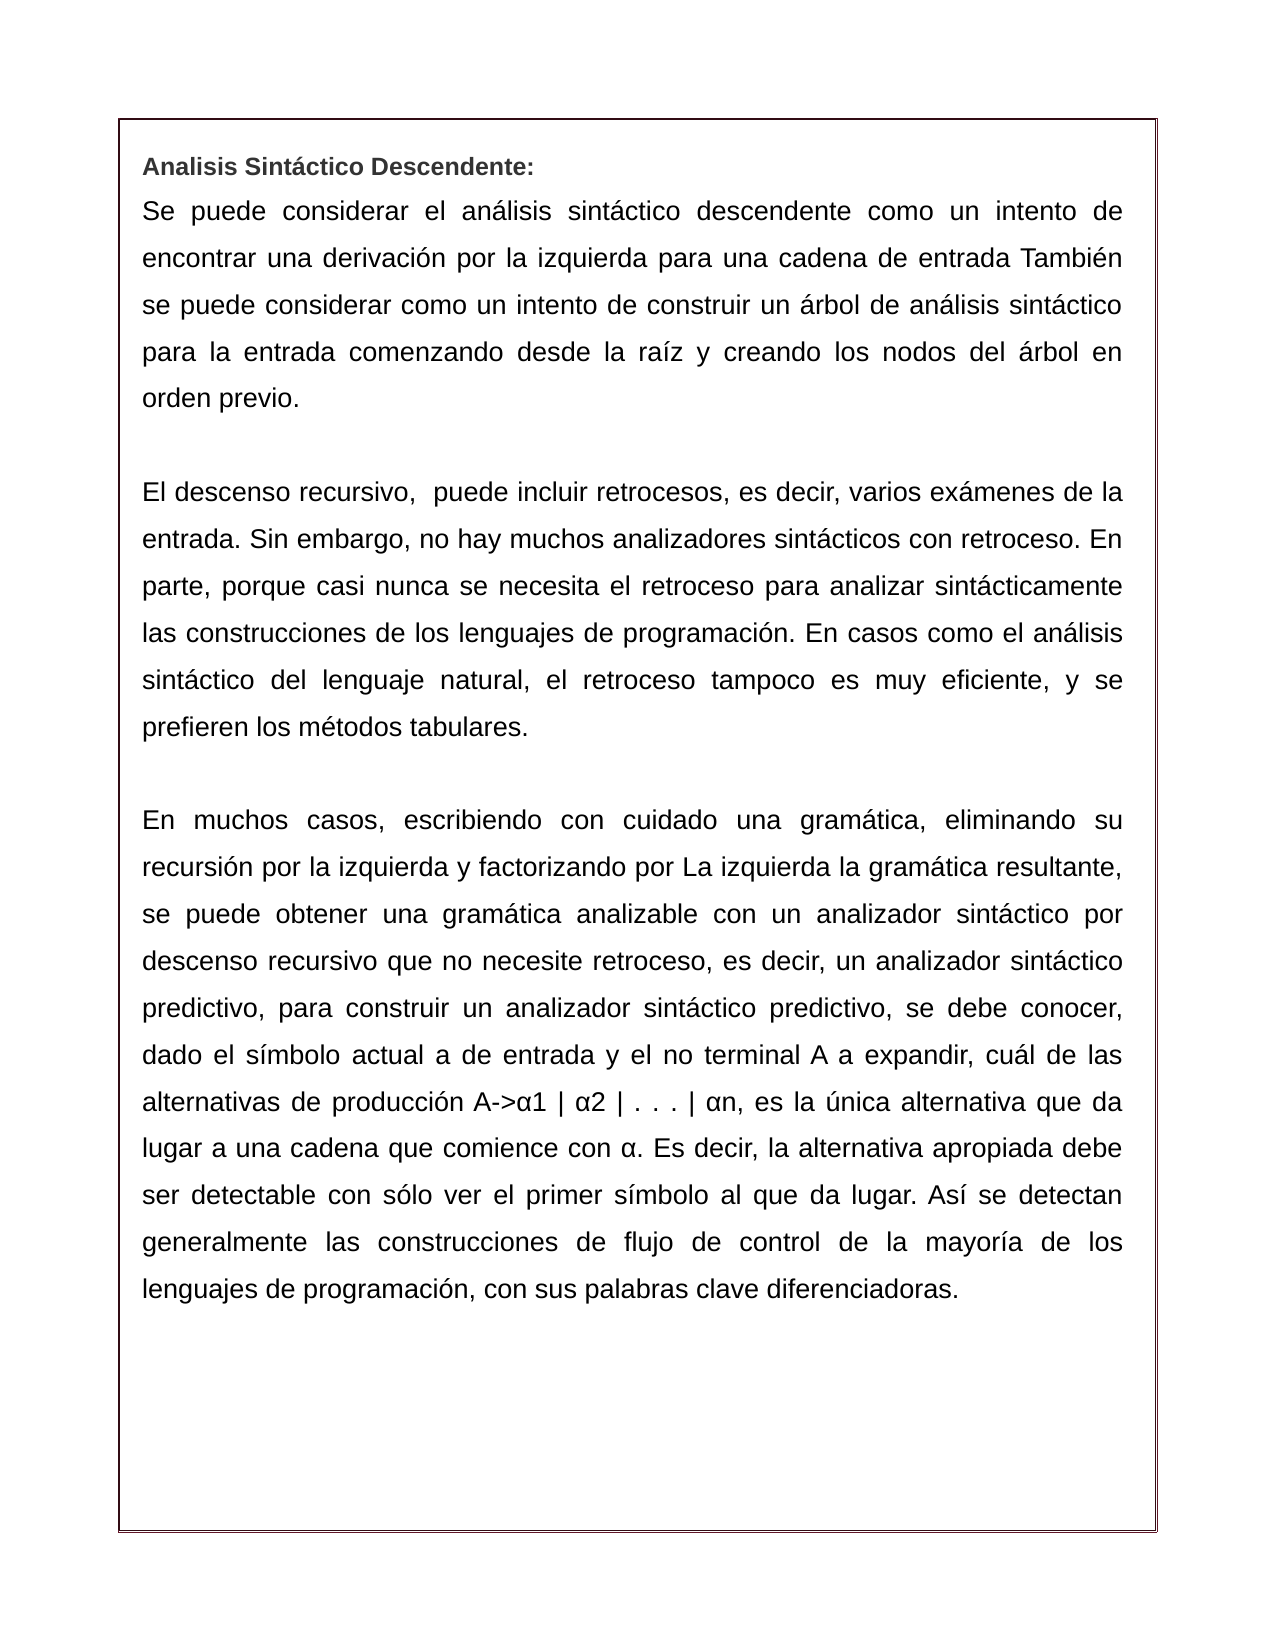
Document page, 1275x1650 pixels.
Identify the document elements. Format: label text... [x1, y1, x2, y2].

text En muchos casos, escribiendo con cuidado una gramática, eliminando su recursión por la izquierda y factorizando por La izquierda la gramática resultante, se puede obtener una gramática analizable con un analizador sintáctico por descenso recursivo que no necesite retroceso, es decir, un analizador sintáctico predictivo, para construir un analizador sintáctico predictivo, se debe conocer, dado el símbolo actual a de entrada y el no terminal A a expandir, cuál de las alternativas de producción A->α1 | α2 | . . . | αn, es la única alternativa que da lugar a una cadena que comience con α. Es decir, la alternativa apropiada debe ser detectable con sólo ver el primer símbolo al que da lugar. Así se detectan generalmente las construcciones de flujo de control de la mayoría de los lenguajes de programación, con sus palabras clave diferenciadoras. [142, 804, 1124, 1304]
text El descenso recursivo, puede incluir retrocesos, es decir, varios exámenes de la entrada. Sin embargo, no hay muchos analizadores sintácticos con retroceso. En parte, porque casi nunca se necesita el retroceso para analizar sintácticamente las construcciones de los lenguajes de programación. En casos como el análisis sintáctico del lenguaje natural, el retroceso tampoco es muy eficiente, y se prefieren los métodos tabulares. [142, 476, 1124, 742]
text Se puede considerar el análisis sintáctico descendente como un intento de encontrar una derivación por la izquierda para una cadena de entrada También se puede considerar como un intento de construir un árbol de análisis sintáctico para la entrada comenzando desde la raíz y creando los nodos del árbol en orden previo. [142, 195, 1124, 414]
text Analisis Sintáctico Descendente: [142, 152, 1124, 181]
